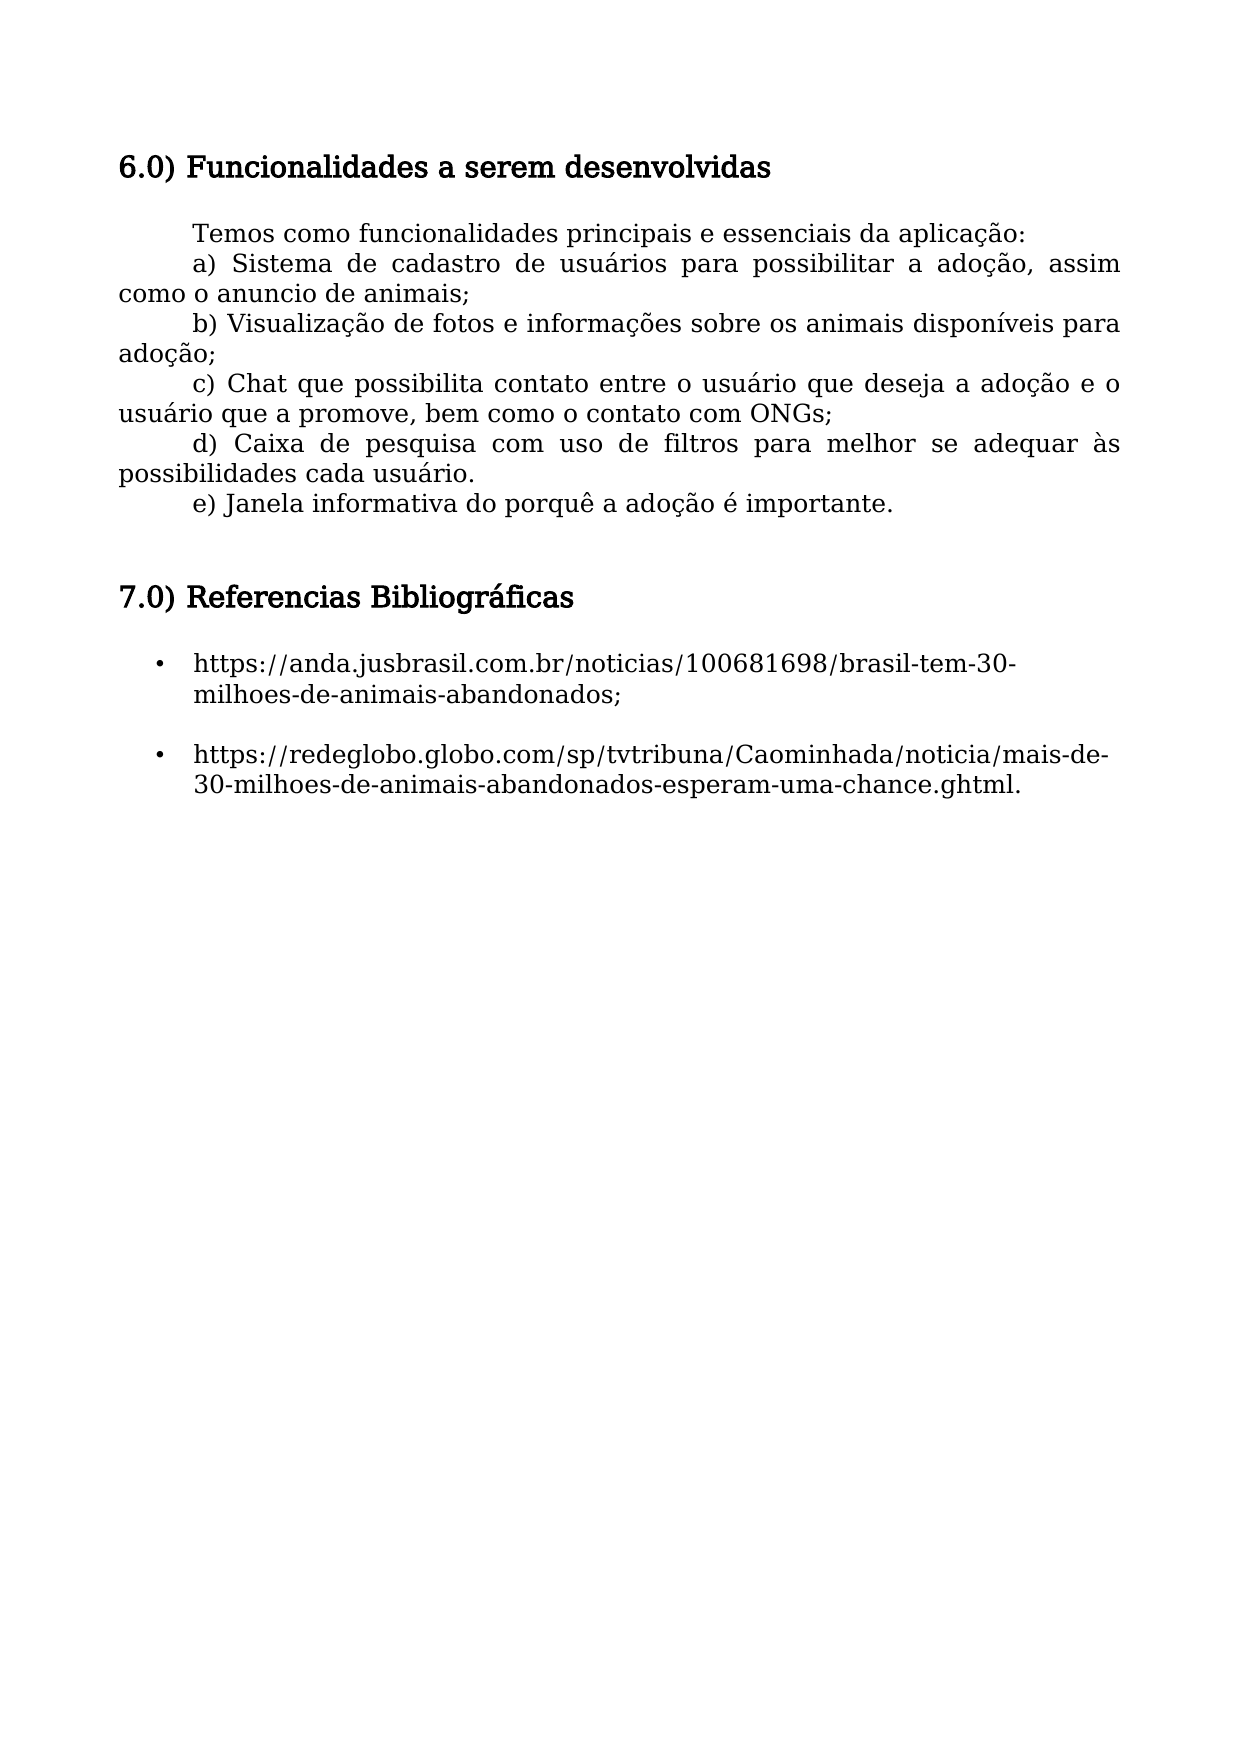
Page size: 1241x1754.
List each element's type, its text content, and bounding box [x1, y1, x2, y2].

text e) Janela informativa do porquê a adoção é importante. [118, 488, 1122, 518]
text a) Sistema de cadastro de usuários para possibilitar a adoção, assim como o anuncio de animais; [118, 248, 1122, 308]
text Temos como funcionalidades principais e essenciais da aplicação: [118, 218, 1122, 248]
text b) Visualização de fotos e informações sobre os animais disponíveis para adoção; [118, 308, 1122, 368]
text d) Caixa de pesquisa com uso de filtros para melhor se adequar às possibilidades cada usuário. [118, 428, 1122, 488]
list https://anda.jusbrasil.com.br/noticias/100681698/brasil-tem-30-milhoes-de-animais-abandonados; [156, 648, 1122, 708]
text 6.0) Funcionalidades a serem desenvolvidas [118, 148, 1122, 183]
list https://redeglobo.globo.com/sp/tvtribuna/Caominhada/noticia/mais-de-30-milhoes-de-animais-abandonados-esperam-uma-chance.ghtml. [156, 738, 1122, 798]
text c) Chat que possibilita contato entre o usuário que deseja a adoção e o usuário que a promove, bem como o contato com ONGs; [118, 368, 1122, 428]
text 7.0) Referencias Bibliográficas [118, 578, 1122, 613]
